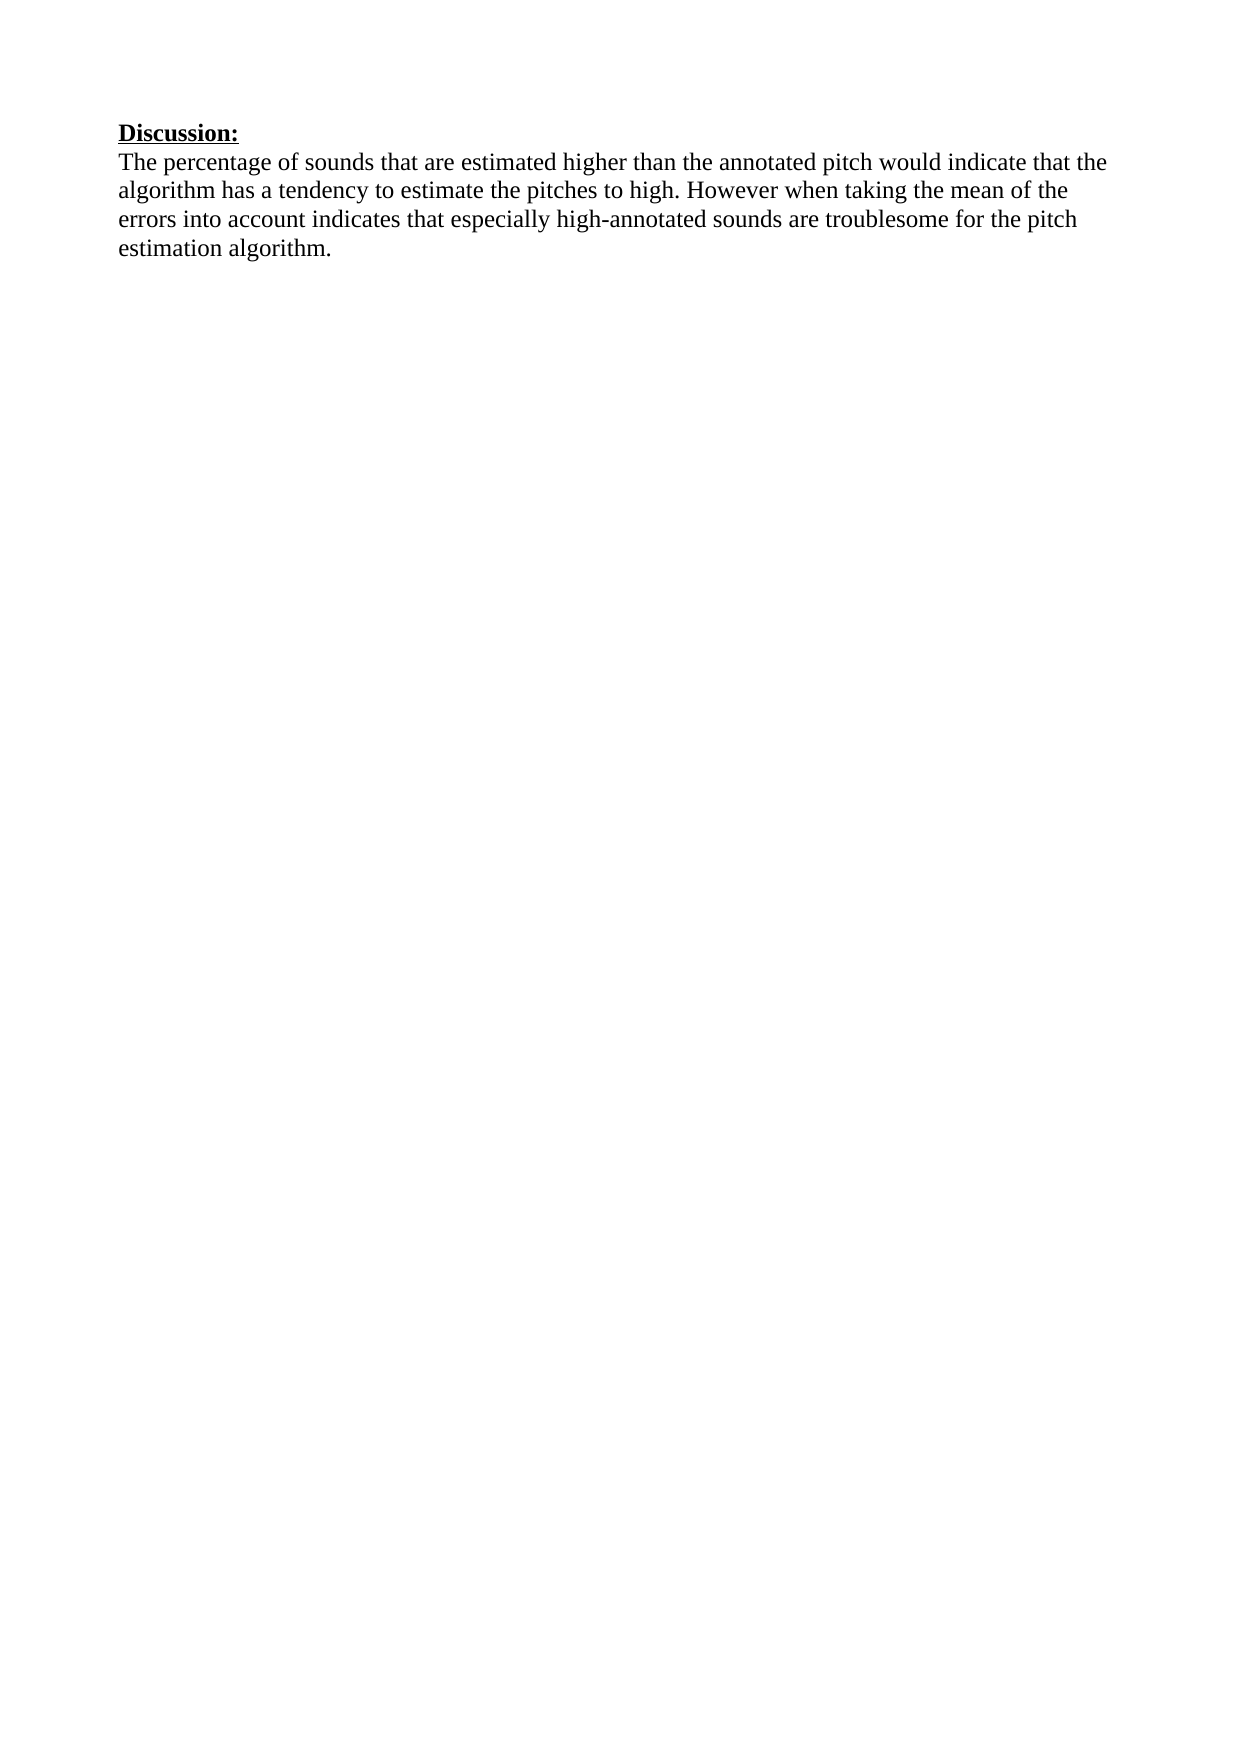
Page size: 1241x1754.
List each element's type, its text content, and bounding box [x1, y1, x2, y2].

text Discussion: [118, 118, 1122, 147]
text The percentage of sounds that are estimated higher than the annotated pitch would indicate that the algorithm has a tendency to estimate the pitches to high. However when taking the mean of the errors into account indicates that especially high-annotated sounds are troublesome for the pitch estimation algorithm. [118, 147, 1122, 262]
